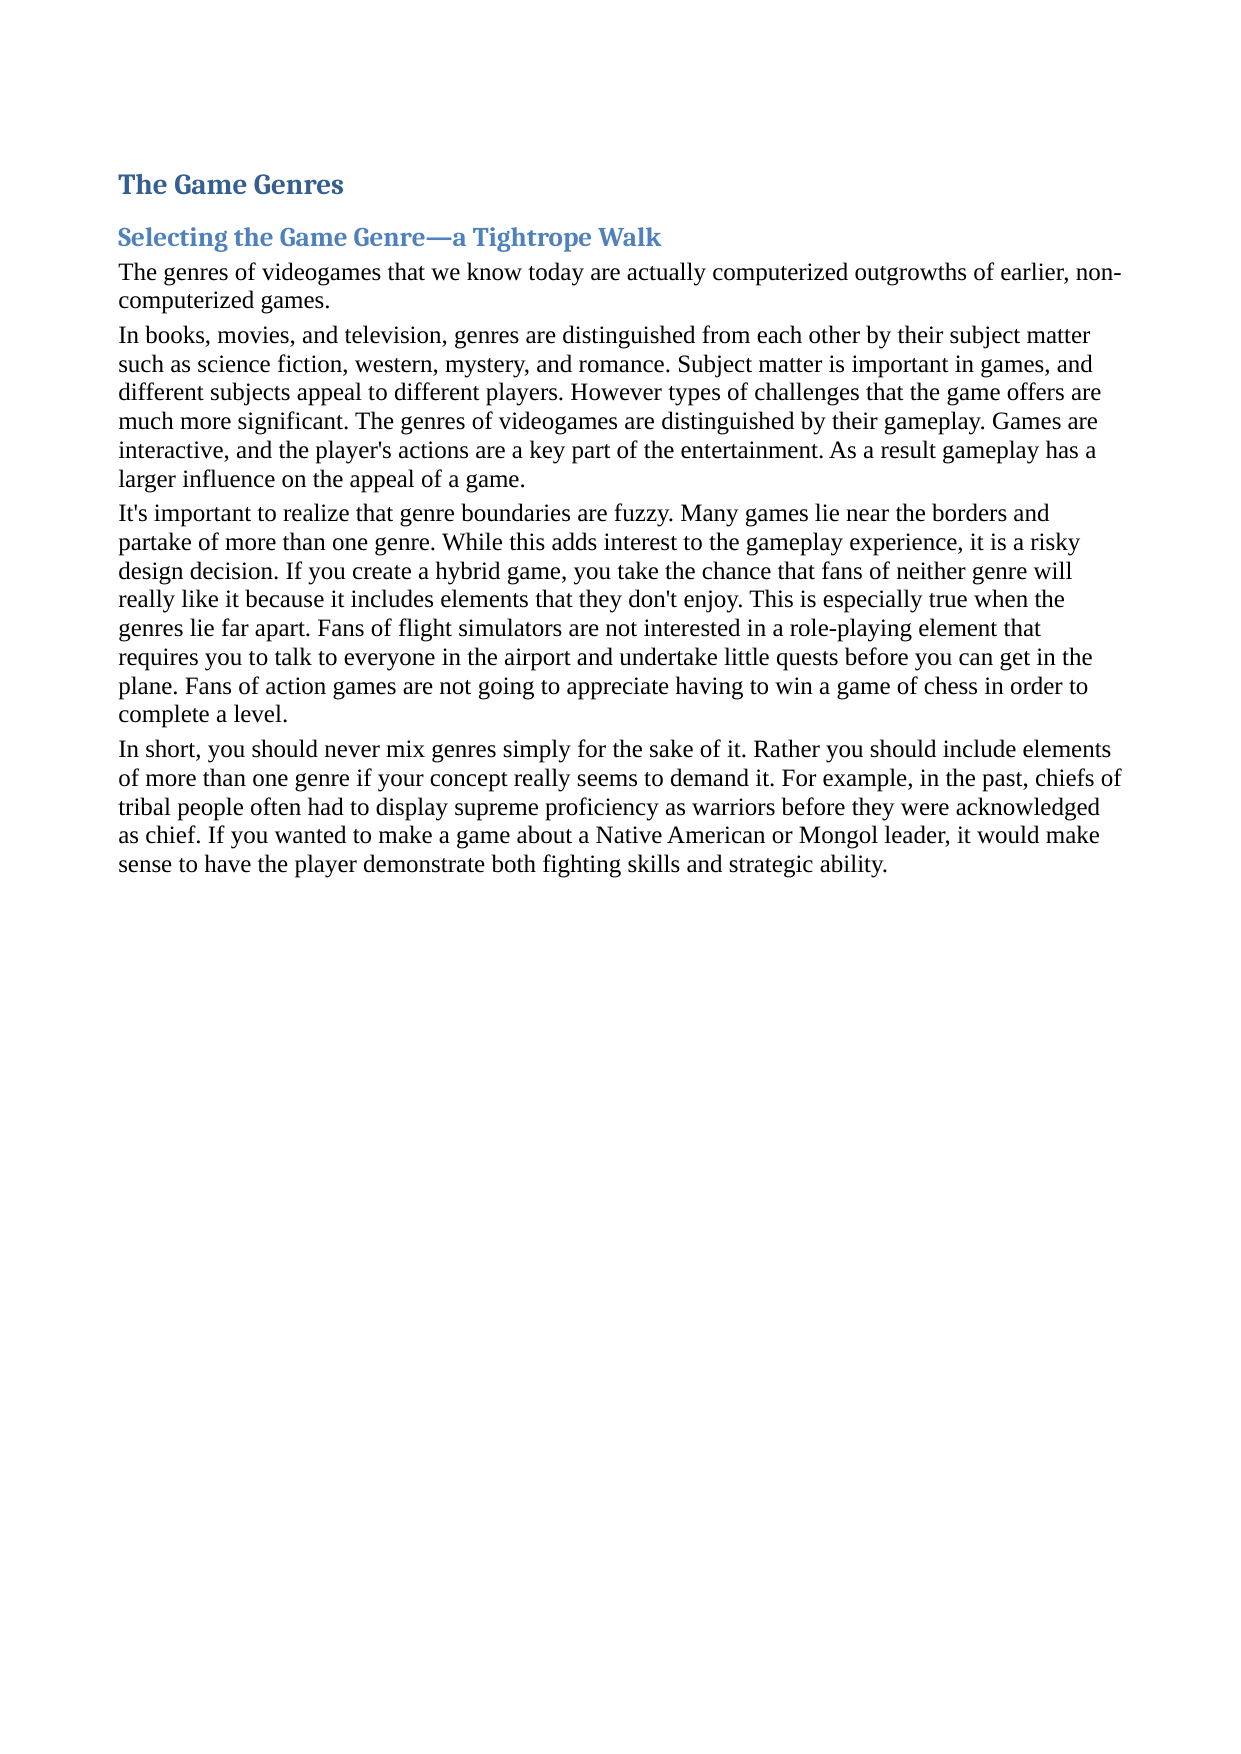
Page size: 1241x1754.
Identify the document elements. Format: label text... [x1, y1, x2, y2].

subtitle The Game Genres [118, 168, 1122, 202]
text The genres of videogames that we know today are actually computerized outgrowths of earlier, non-computerized games. [118, 257, 1122, 314]
text In books, movies, and television, genres are distinguished from each other by their subject matter such as science fiction, western, mystery, and romance. Subject matter is important in games, and different subjects appeal to different players. However types of challenges that the game offers are much more significant. The genres of videogames are distinguished by their gameplay. Games are interactive, and the player's actions are a key part of the entertainment. As a result gameplay has a larger influence on the appeal of a game. [118, 320, 1122, 492]
text In short, you should never mix genres simply for the sake of it. Rather you should include elements of more than one genre if your concept really seems to demand it. For example, in the past, chiefs of tribal people often had to display supreme proficiency as warriors before they were acknowledged as chief. If you wanted to make a game about a Native American or Mongol leader, it would make sense to have the player demonstrate both fighting skills and strategic ability. [118, 734, 1122, 878]
text It's important to realize that genre boundaries are fuzzy. Many games lie near the borders and partake of more than one genre. While this adds interest to the gameplay experience, it is a risky design decision. If you create a hybrid game, you take the chance that fans of neither genre will really like it because it includes elements that they don't enjoy. This is especially true when the genres lie far apart. Fans of flight simulators are not interested in a role-playing element that requires you to talk to everyone in the airport and undertake little quests before you can get in the plane. Fans of action games are not going to appreciate having to win a game of chess in order to complete a level. [118, 498, 1122, 728]
subtitle Selecting the Game Genre—a Tightrope Walk [118, 222, 1122, 254]
